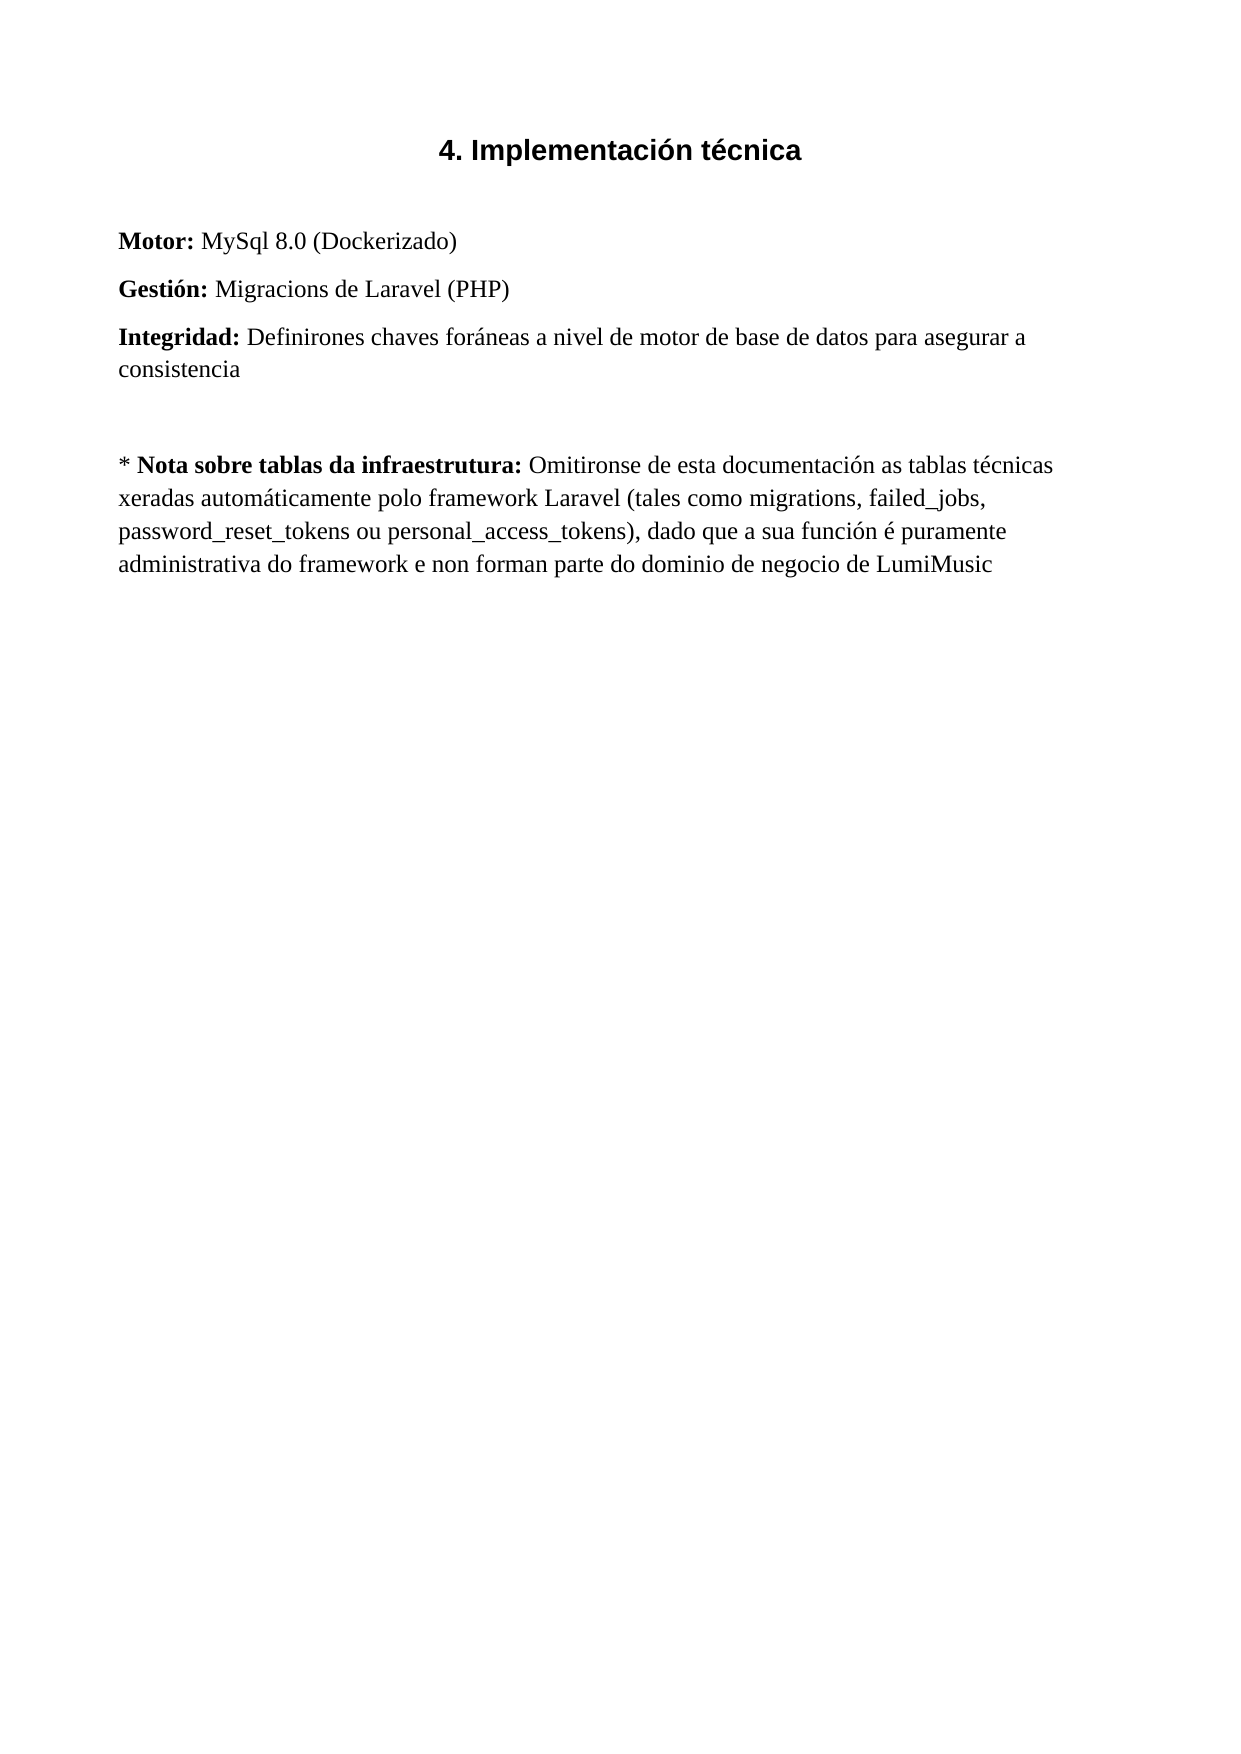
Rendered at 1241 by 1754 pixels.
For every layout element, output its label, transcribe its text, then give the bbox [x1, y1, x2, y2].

subtitle 4. Implementación técnica [118, 133, 1122, 166]
text Integridad: Definirones chaves foráneas a nivel de motor de base de datos para asegurar a consistencia [118, 322, 1122, 383]
text Motor: MySql 8.0 (Dockerizado) [118, 226, 1122, 255]
text * Nota sobre tablas da infraestrutura: Omitironse de esta documentación as tablas técnicas xeradas automáticamente polo framework Laravel (tales como migrations, failed_jobs, password_reset_tokens ou personal_access_tokens), dado que a sua función é puramente administrativa do framework e non forman parte do dominio de negocio de LumiMusic [118, 450, 1122, 578]
text Gestión: Migracions de Laravel (PHP) [118, 274, 1122, 303]
